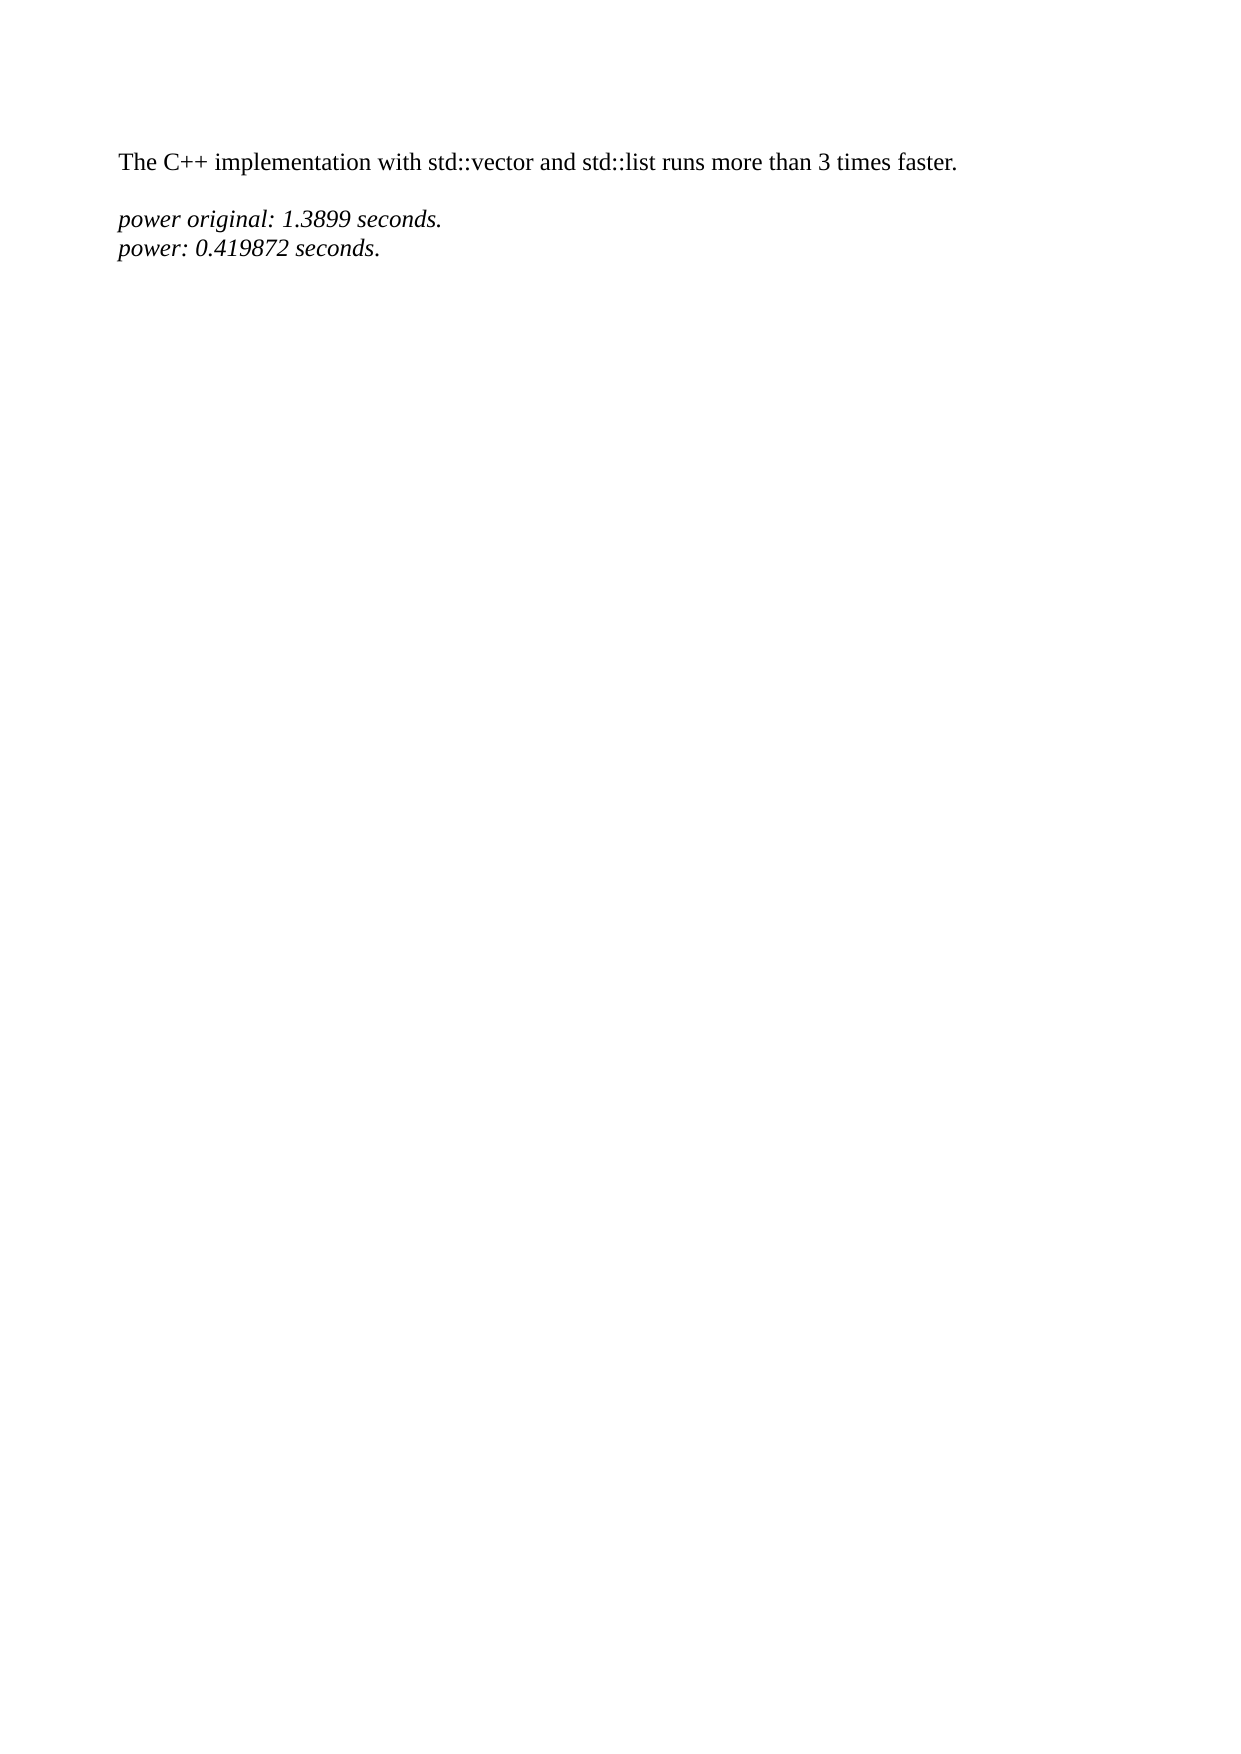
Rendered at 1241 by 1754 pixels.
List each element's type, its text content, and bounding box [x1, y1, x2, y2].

text The C++ implementation with std::vector and std::list runs more than 3 times faster. [118, 147, 1122, 176]
text power original: 1.3899 seconds. [118, 204, 1122, 233]
text power: 0.419872 seconds. [118, 233, 1122, 262]
